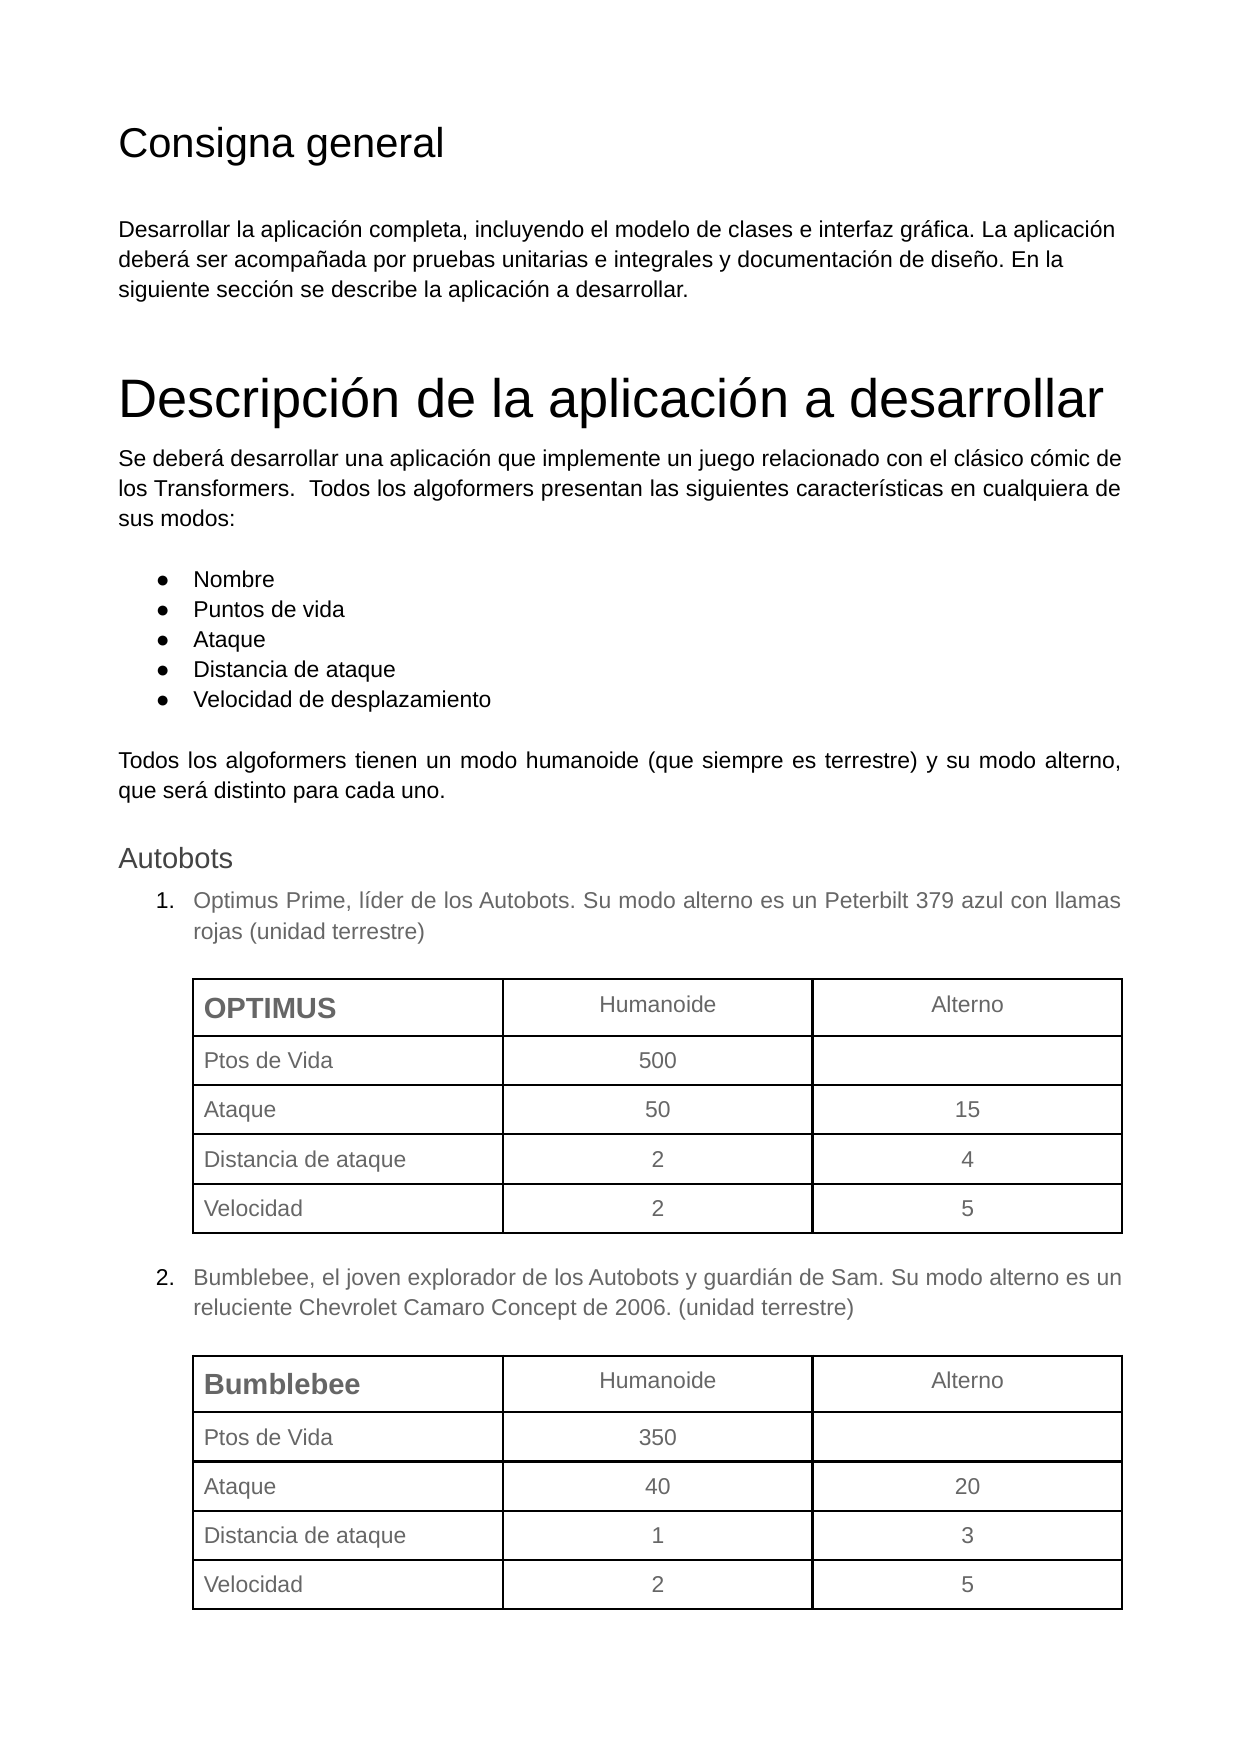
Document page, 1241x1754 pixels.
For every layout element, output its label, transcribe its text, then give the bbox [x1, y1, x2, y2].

table_cell 4 [814, 1135, 1121, 1182]
list Optimus Prime, líder de los Autobots. Su modo alterno es un Peterbilt 379 azul con llamas rojas (unidad terrestre) [156, 887, 1122, 944]
list Nombre [156, 566, 1122, 592]
list Puntos de vida [156, 596, 1122, 622]
table_cell 20 [814, 1463, 1121, 1509]
title Descripción de la aplicación a desarrollar [118, 367, 1122, 429]
table_cell Velocidad [194, 1561, 502, 1608]
list Bumblebee, el joven explorador de los Autobots y guardián de Sam. Su modo alterno es un reluciente Chevrolet Camaro Concept de 2006. (unidad terrestre) [156, 1264, 1122, 1321]
subtitle Consigna general [118, 118, 1122, 166]
table_cell 5 [814, 1561, 1121, 1608]
table_cell 3 [814, 1512, 1121, 1559]
table_cell 2 [504, 1185, 811, 1232]
list Distancia de ataque [156, 656, 1122, 683]
table_cell 5 [814, 1185, 1121, 1232]
table_cell 50 [504, 1086, 811, 1133]
table_header Humanoide [504, 980, 811, 1034]
table_cell 2 [504, 1135, 811, 1182]
table_cell Ataque [194, 1086, 502, 1133]
table_cell Distancia de ataque [194, 1135, 502, 1182]
table_cell Ataque [194, 1463, 502, 1509]
table_cell [814, 1413, 1121, 1460]
table_cell [814, 1037, 1121, 1084]
list Ataque [156, 626, 1122, 652]
table_header OPTIMUS [194, 980, 502, 1034]
table_cell Velocidad [194, 1185, 502, 1232]
table_cell 350 [504, 1413, 811, 1460]
text Se deberá desarrollar una aplicación que implemente un juego relacionado con el clásico cómic de los Transformers. Todos los algoformers presentan las siguientes características en cualquiera de sus modos: [118, 445, 1122, 532]
table_header Alterno [814, 980, 1121, 1034]
table_header Humanoide [504, 1357, 811, 1411]
table_cell 1 [504, 1512, 811, 1559]
table_cell 15 [814, 1086, 1121, 1133]
list Velocidad de desplazamiento [156, 686, 1122, 713]
table_cell Distancia de ataque [194, 1512, 502, 1559]
table_cell 500 [504, 1037, 811, 1084]
table_header Alterno [814, 1357, 1121, 1411]
text Todos los algoformers tienen un modo humanoide (que siempre es terrestre) y su modo alterno, que será distinto para cada uno. [118, 747, 1122, 803]
table_header Bumblebee [194, 1357, 502, 1411]
table_cell 40 [504, 1463, 811, 1509]
text Desarrollar la aplicación completa, incluyendo el modelo de clases e interfaz gráfica. La aplicación deberá ser acompañada por pruebas unitarias e integrales y documentación de diseño. En la siguiente sección se describe la aplicación a desarrollar. [118, 216, 1122, 303]
table_cell Ptos de Vida [194, 1037, 502, 1084]
table_cell 2 [504, 1561, 811, 1608]
table_cell Ptos de Vida [194, 1413, 502, 1460]
subtitle Autobots [118, 841, 1122, 874]
